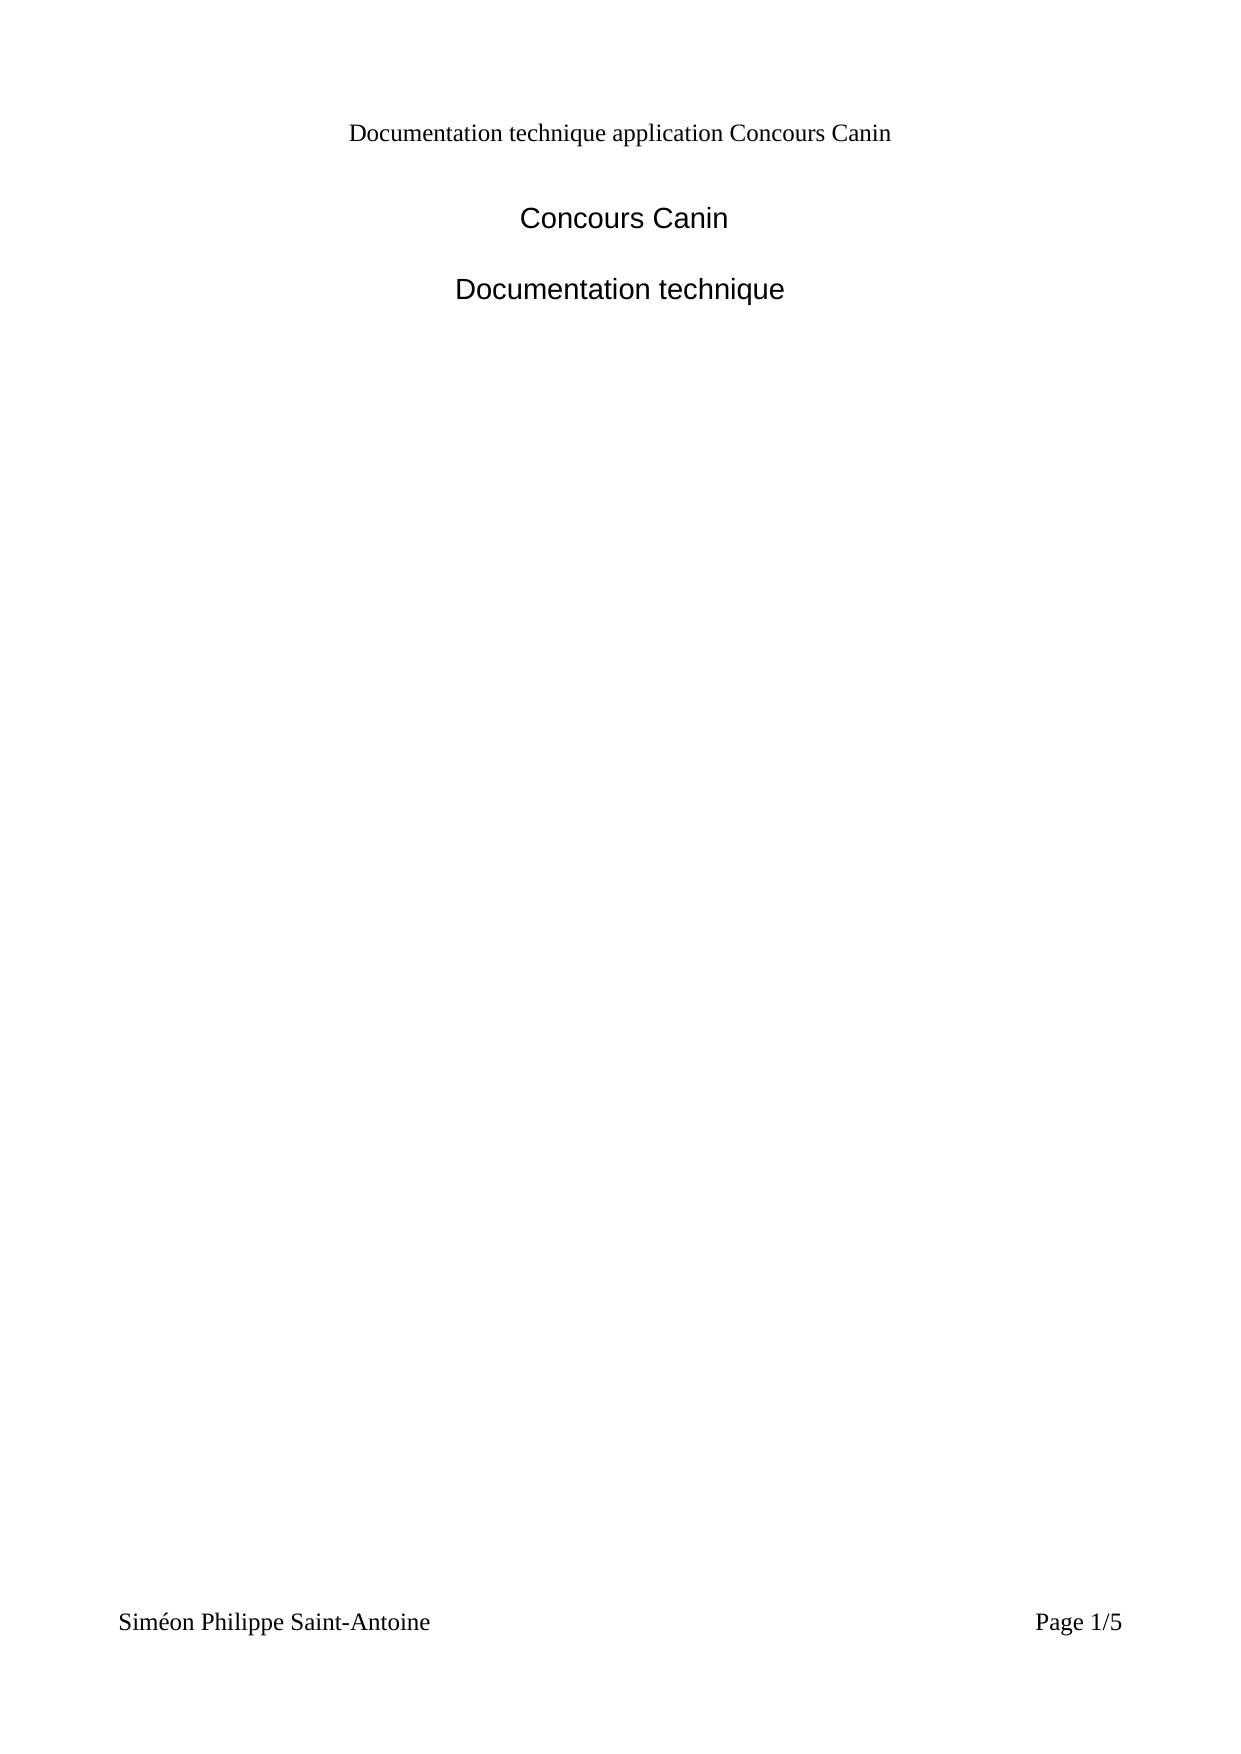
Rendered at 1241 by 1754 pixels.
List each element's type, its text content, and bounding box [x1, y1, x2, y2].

subtitle Documentation technique [118, 272, 1122, 306]
subtitle Concours Canin [118, 201, 1122, 235]
